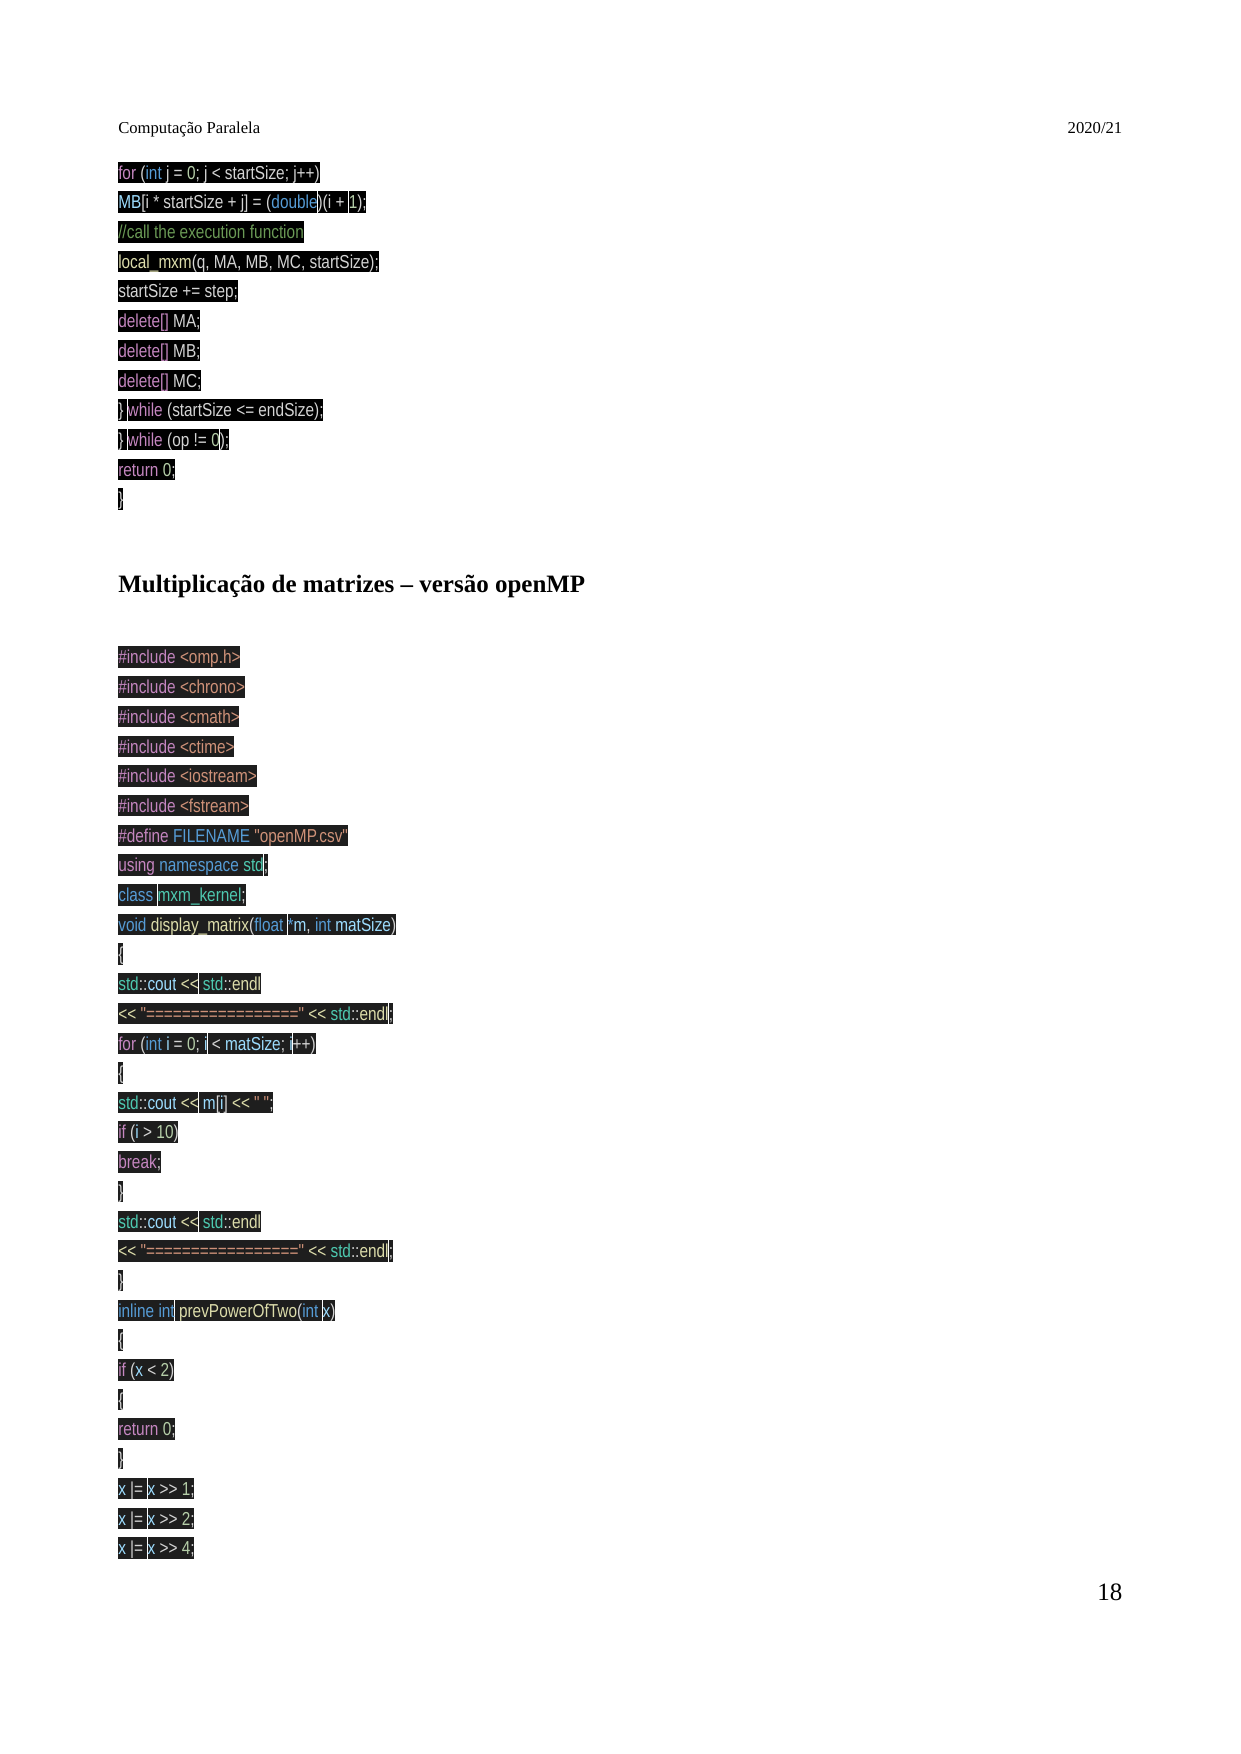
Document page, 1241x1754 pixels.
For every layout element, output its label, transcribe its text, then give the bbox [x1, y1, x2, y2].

text delete[] MC; [118, 361, 1122, 391]
text << "=================" << std::endl; [118, 994, 1122, 1024]
text return 0; [118, 1410, 1122, 1440]
text { [118, 1381, 1122, 1410]
text { [118, 1054, 1122, 1084]
text //call the execution function [118, 213, 1122, 243]
text } while (startSize <= endSize); [118, 391, 1122, 421]
text #include <iostream> [118, 757, 1122, 787]
text { [118, 935, 1122, 965]
text std::cout << std::endl [118, 1202, 1122, 1232]
text #include <chrono> [118, 668, 1122, 698]
text break; [118, 1143, 1122, 1173]
text #include <ctime> [118, 727, 1122, 757]
text x |= x >> 1; [118, 1469, 1122, 1499]
text } [118, 1440, 1122, 1469]
text Multiplicação de matrizes – versão openMP [118, 569, 1122, 598]
text } [118, 1262, 1122, 1291]
text if (i > 10) [118, 1113, 1122, 1143]
text startSize += step; [118, 272, 1122, 302]
text } [118, 480, 1122, 510]
text { [118, 1321, 1122, 1351]
text std::cout << std::endl [118, 965, 1122, 994]
text x |= x >> 4; [118, 1529, 1122, 1559]
text delete[] MB; [118, 332, 1122, 361]
text #define FILENAME "openMP.csv" [118, 816, 1122, 846]
text std::cout << m[i] << " "; [118, 1084, 1122, 1113]
text if (x < 2) [118, 1351, 1122, 1381]
text MB[i * startSize + j] = (double)(i + 1); [118, 183, 1122, 213]
text local_mxm(q, MA, MB, MC, startSize); [118, 243, 1122, 272]
text << "=================" << std::endl; [118, 1232, 1122, 1262]
text for (int j = 0; j < startSize; j++) [118, 153, 1122, 183]
text #include <omp.h> [118, 638, 1122, 668]
text #include <cmath> [118, 698, 1122, 727]
text } [118, 1173, 1122, 1202]
text class mxm_kernel; [118, 876, 1122, 906]
text for (int i = 0; i < matSize; i++) [118, 1024, 1122, 1054]
text return 0; [118, 450, 1122, 480]
text inline int prevPowerOfTwo(int x) [118, 1291, 1122, 1321]
text #include <fstream> [118, 787, 1122, 816]
text using namespace std; [118, 846, 1122, 876]
text void display_matrix(float *m, int matSize) [118, 906, 1122, 935]
text delete[] MA; [118, 302, 1122, 332]
text } while (op != 0); [118, 421, 1122, 450]
text x |= x >> 2; [118, 1499, 1122, 1529]
